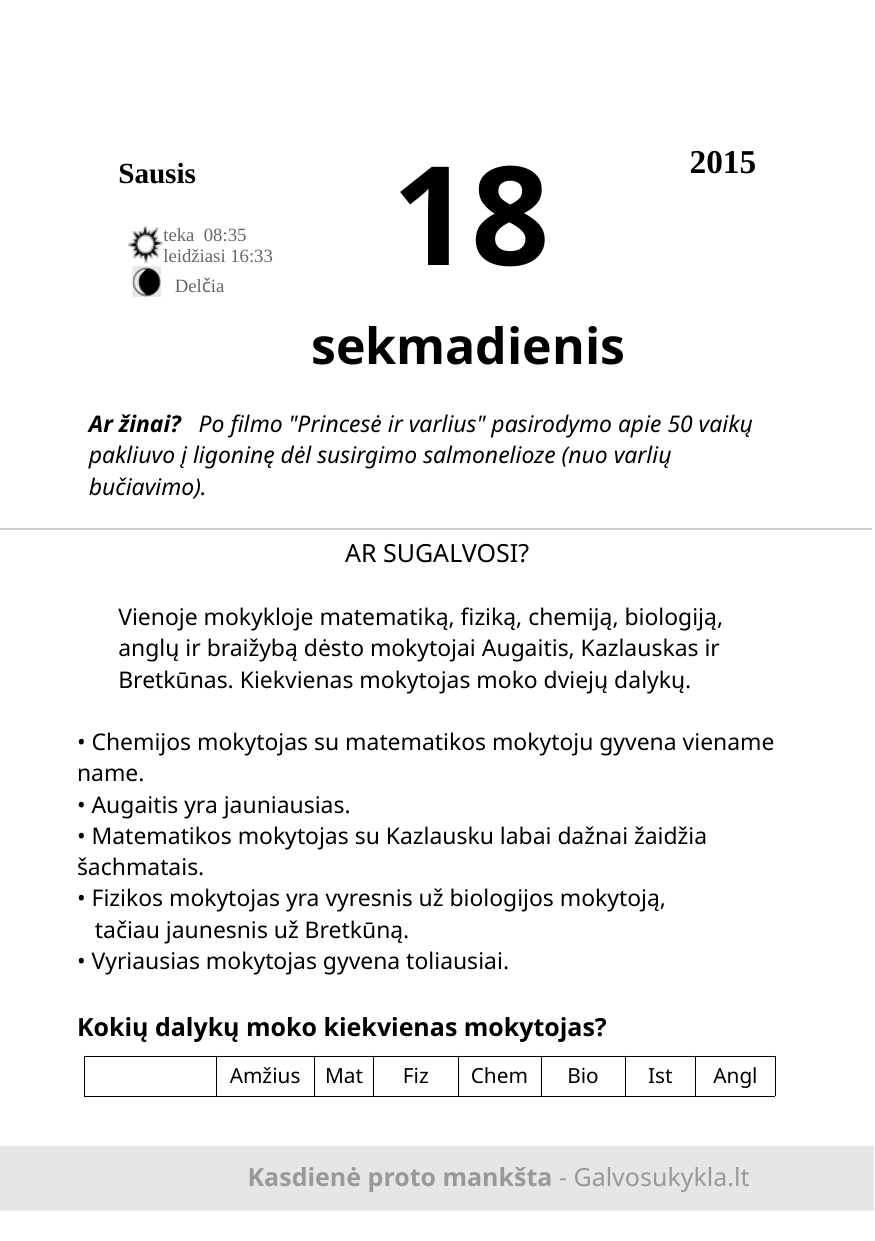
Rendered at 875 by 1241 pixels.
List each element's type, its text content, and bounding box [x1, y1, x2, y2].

table_header Mat [315, 1057, 373, 1096]
table_header 2015 [638, 118, 756, 379]
table_header Bio [542, 1057, 625, 1096]
table_header Ist [626, 1057, 695, 1096]
table_header Amžius [217, 1057, 314, 1096]
text • Chemijos mokytojas su matematikos mokytoju gyvena viename name. • Augaitis yra jauniausias. • Matematikos mokytojas su Kazlausku labai dažnai žaidžia šachmatais. • Fizikos mokytojas yra vyresnis už biologijos mokytoją, tačiau jaunesnis už Bretkūną. • Vyriausias mokytojas gyvena toliausiai. Kokių dalykų moko kiekvienas mokytojas? [77, 695, 821, 1044]
text Vienoje mokykloje matematiką, fiziką, chemiją, biologiją, anglų ir braižybą dėsto mokytojai Augaitis, Kazlauskas ir Bretkūnas. Kiekvienas mokytojas moko dviejų dalykų. [118, 601, 756, 695]
text Ar žinai? Po filmo "Princesė ir varlius" pasirodymo apie 50 vaikų pakliuvo į ligoninę dėl susirgimo salmonelioze (nuo varlių bučiavimo). [89, 408, 797, 502]
table_header [85, 1057, 216, 1096]
table_header 18 sekmadienis [299, 118, 638, 379]
table_header Chem [459, 1057, 541, 1096]
table_header Sausis teka 08:35 leidžiasi 16:33 Delčia [118, 118, 298, 379]
text AR SUGALVOSI? [118, 536, 756, 570]
table_header Angl [696, 1057, 775, 1096]
table_header Fiz [374, 1057, 458, 1096]
